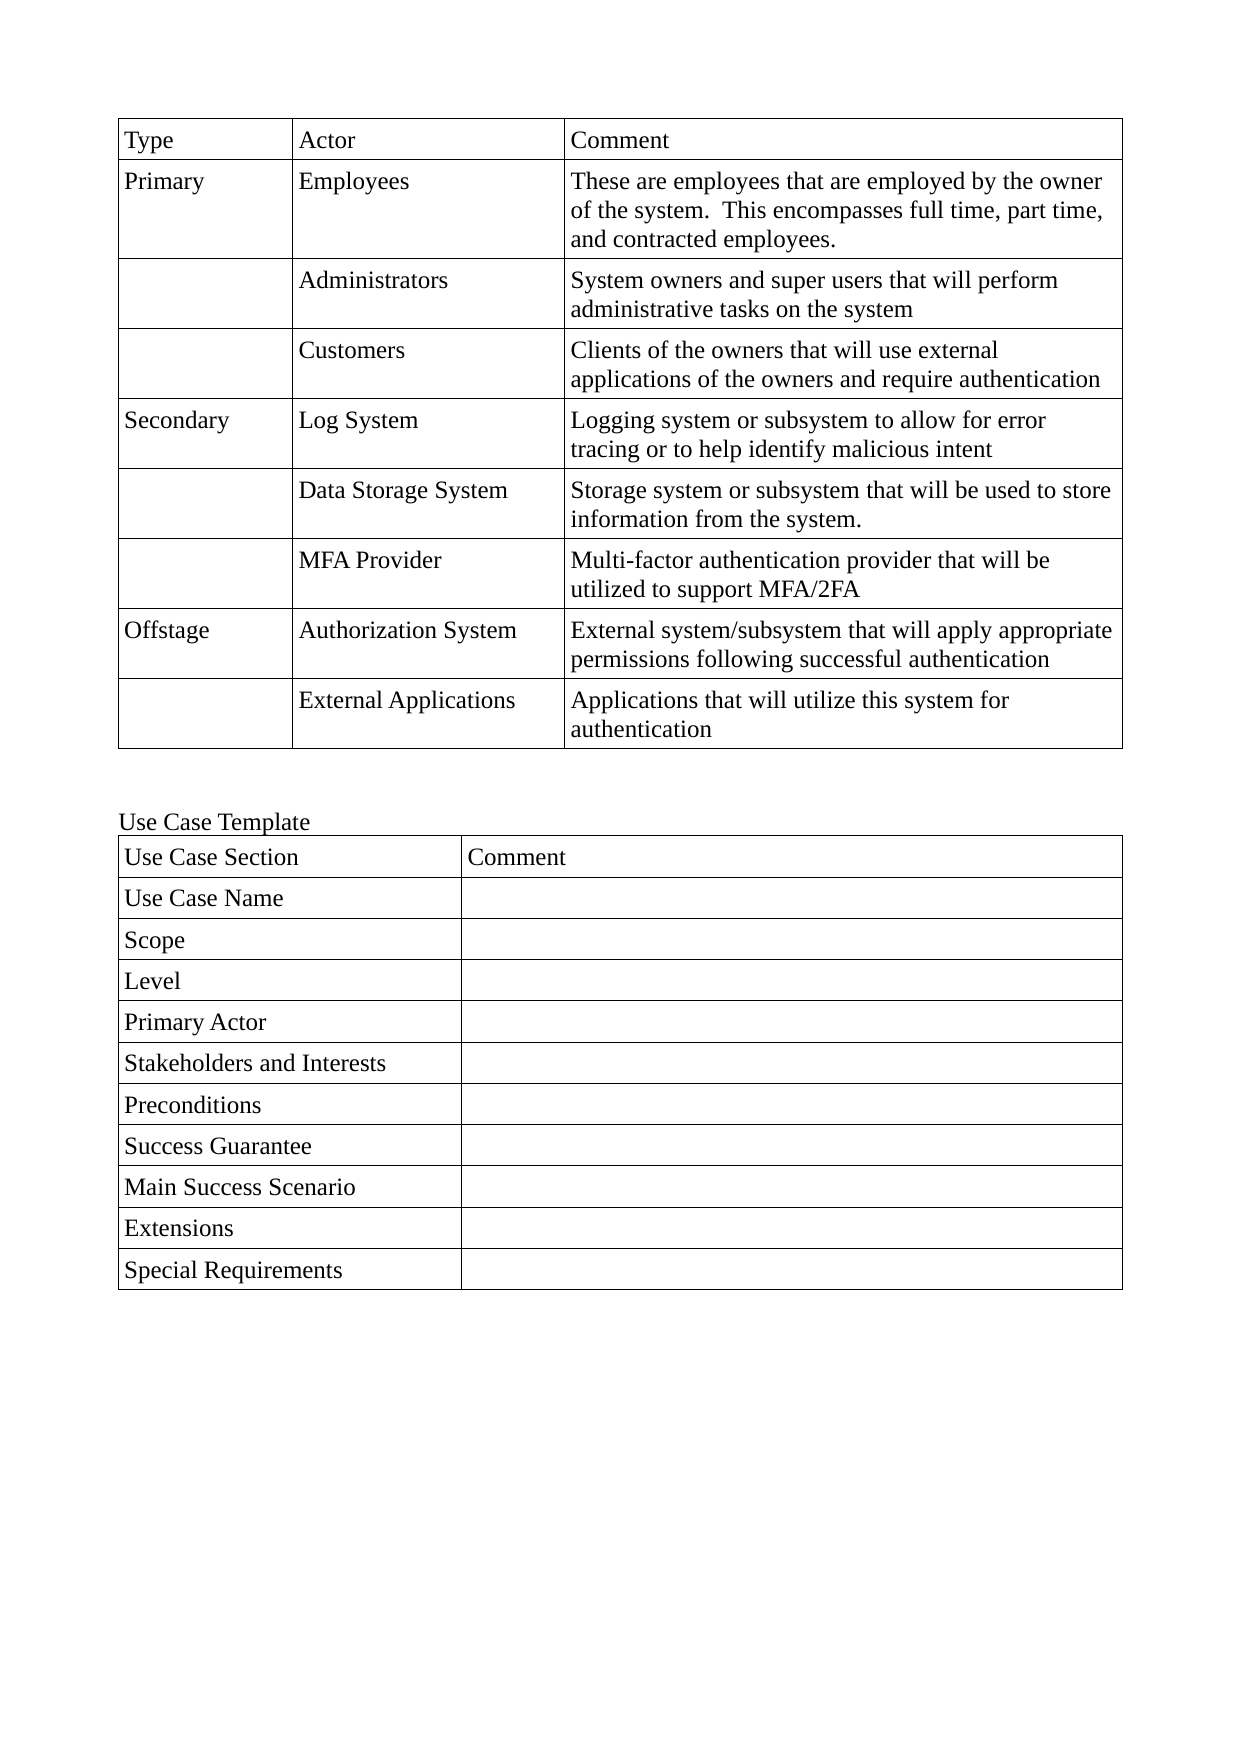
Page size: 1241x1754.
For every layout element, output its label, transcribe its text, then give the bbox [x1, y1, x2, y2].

table_cell Multi-factor authentication provider that will be utilized to support MFA/2FA [565, 539, 1122, 608]
table_cell [119, 329, 292, 398]
table_header Comment [565, 119, 1122, 159]
table_cell [462, 1125, 1122, 1165]
table_cell Level [119, 960, 461, 1000]
table_cell Employees [293, 160, 564, 258]
table_header Type [119, 119, 292, 159]
table_cell [462, 1001, 1122, 1042]
table_cell [462, 919, 1122, 959]
table_cell Log System [293, 399, 564, 468]
table_cell Primary Actor [119, 1001, 461, 1042]
table_cell Clients of the owners that will use external applications of the owners and require authentication [565, 329, 1122, 398]
table_cell External Applications [293, 679, 564, 748]
table_cell System owners and super users that will perform administrative tasks on the system [565, 259, 1122, 328]
table_cell Administrators [293, 259, 564, 328]
table_cell Primary [119, 160, 292, 258]
table_cell Use Case Name [119, 878, 461, 918]
table_cell [462, 1084, 1122, 1124]
table_cell MFA Provider [293, 539, 564, 608]
table_cell [462, 1249, 1122, 1289]
table_cell Scope [119, 919, 461, 959]
table_cell Authorization System [293, 609, 564, 678]
table_cell Storage system or subsystem that will be used to store information from the system. [565, 469, 1122, 538]
table_cell Extensions [119, 1208, 461, 1248]
table_cell Special Requirements [119, 1249, 461, 1289]
table_cell [462, 1166, 1122, 1207]
table_cell Main Success Scenario [119, 1166, 461, 1207]
table_cell Logging system or subsystem to allow for error tracing or to help identify malicious intent [565, 399, 1122, 468]
table_cell External system/subsystem that will apply appropriate permissions following successful authentication [565, 609, 1122, 678]
table_cell [119, 679, 292, 748]
table_cell Customers [293, 329, 564, 398]
table_cell Data Storage System [293, 469, 564, 538]
table_cell Applications that will utilize this system for authentication [565, 679, 1122, 748]
table_cell [119, 539, 292, 608]
table_cell [119, 259, 292, 328]
table_cell [119, 469, 292, 538]
table_cell These are employees that are employed by the owner of the system. This encompasses full time, part time, and contracted employees. [565, 160, 1122, 258]
table_cell [462, 878, 1122, 918]
table_header Actor [293, 119, 564, 159]
table_cell [462, 1043, 1122, 1083]
table_cell Offstage [119, 609, 292, 678]
table_cell [462, 960, 1122, 1000]
table_cell Stakeholders and Interests [119, 1043, 461, 1083]
table_header Comment [462, 836, 1122, 877]
table_cell Preconditions [119, 1084, 461, 1124]
table_cell [462, 1208, 1122, 1248]
table_header Use Case Section [119, 836, 461, 877]
text Use Case Template [118, 807, 1122, 835]
table_cell Success Guarantee [119, 1125, 461, 1165]
table_cell Secondary [119, 399, 292, 468]
